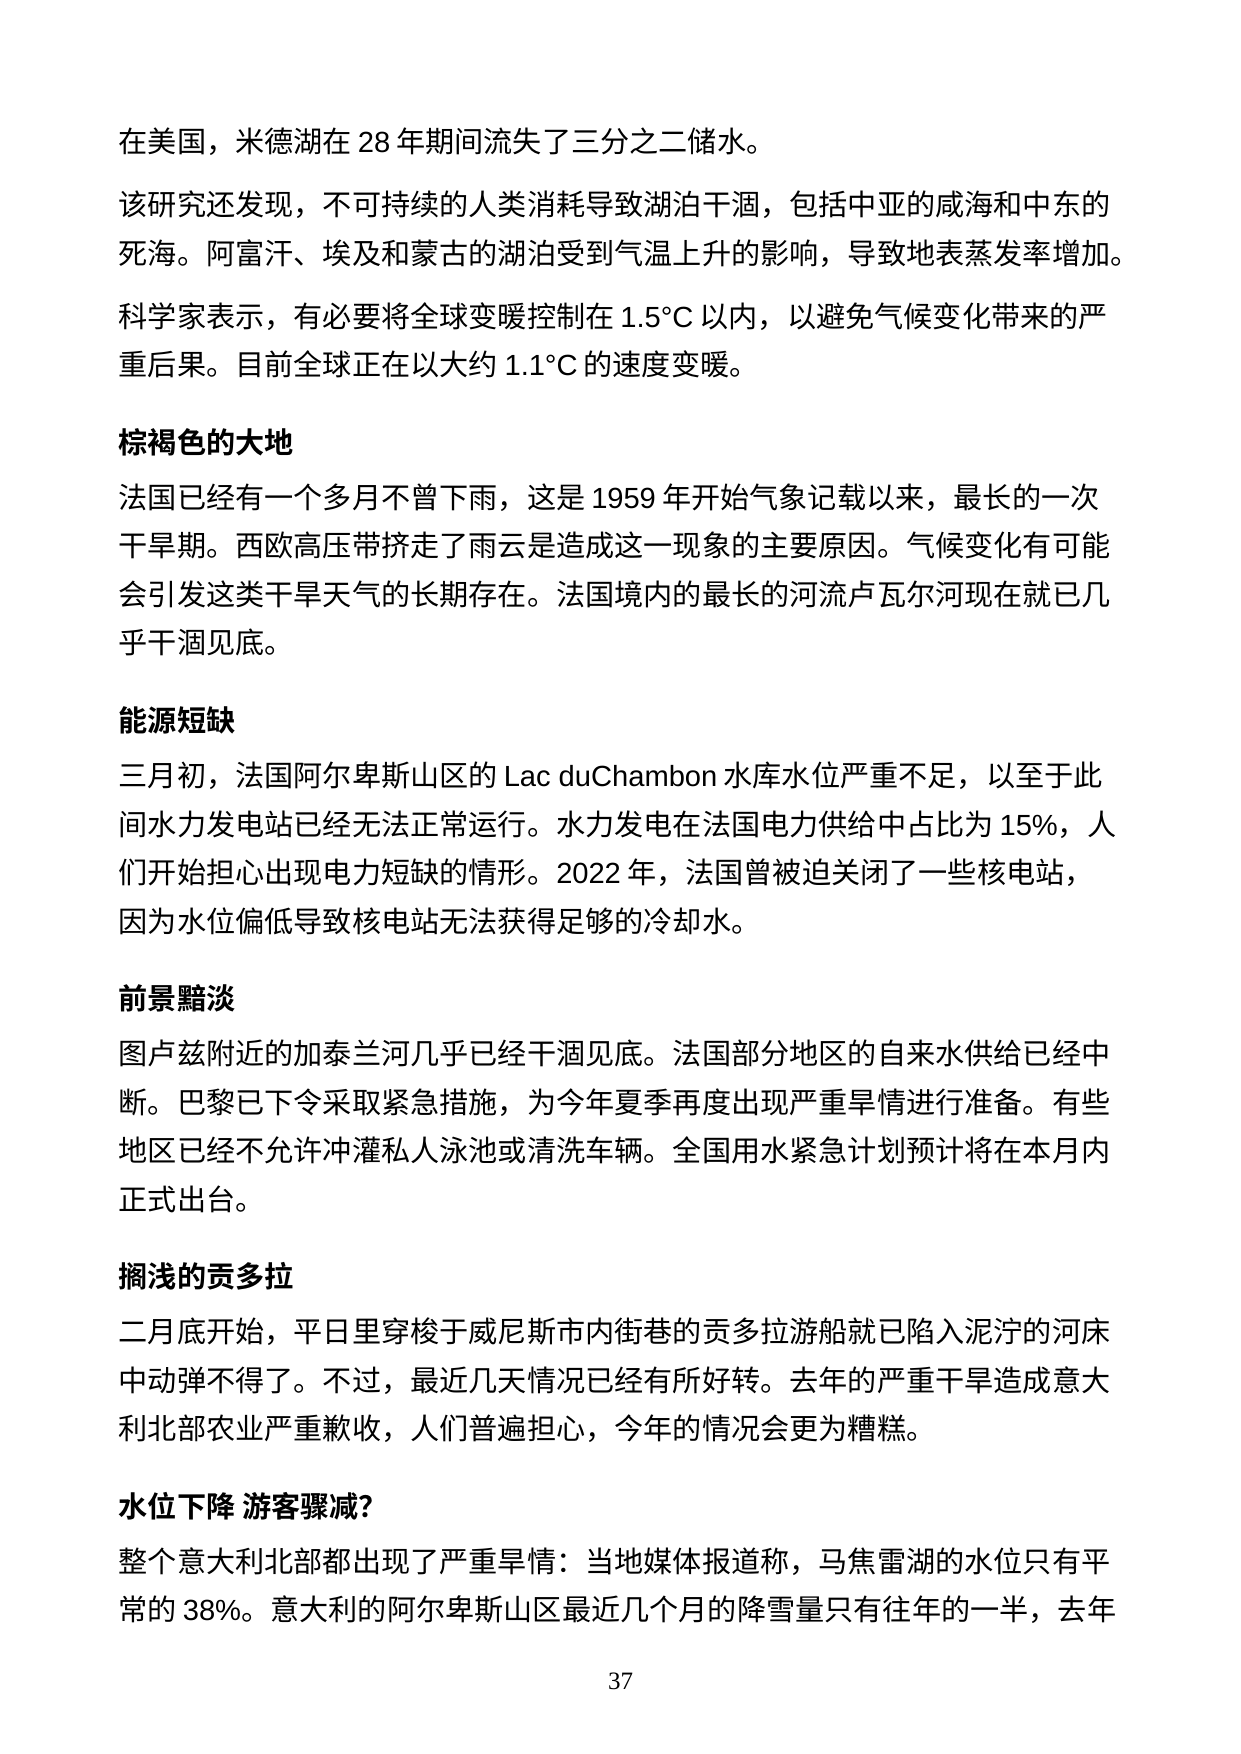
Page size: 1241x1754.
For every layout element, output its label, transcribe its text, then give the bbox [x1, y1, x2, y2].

subtitle 能源短缺 [118, 698, 1122, 740]
text 整个意大利北部都出现了严重旱情：当地媒体报道称，马焦雷湖的水位只有平常的38%。意大利的阿尔卑斯山区最近几个月的降雪量只有往年的一半，去年 [118, 1538, 1122, 1629]
text 三月初，法国阿尔卑斯山区的Lac duChambon水库水位严重不足，以至于此间水力发电站已经无法正常运行。水力发电在法国电力供给中占比为15%，人们开始担心出现电力短缺的情形。2022年，法国曾被迫关闭了一些核电站，因为水位偏低导致核电站无法获得足够的冷却水。 [118, 752, 1122, 940]
subtitle 水位下降 游客骤减？ [118, 1483, 1122, 1526]
text 该研究还发现，不可持续的人类消耗导致湖泊干涸，包括中亚的咸海和中东的死海。阿富汗、埃及和蒙古的湖泊受到气温上升的影响，导致地表蒸发率增加。 [118, 182, 1122, 272]
subtitle 棕褐色的大地 [118, 419, 1122, 462]
text 在美国，米德湖在28年期间流失了三分之二储水。 [118, 118, 1122, 161]
subtitle 搁浅的贡多拉 [118, 1254, 1122, 1296]
text 法国已经有一个多月不曾下雨，这是1959年开始气象记载以来，最长的一次干旱期。西欧高压带挤走了雨云是造成这一现象的主要原因。气候变化有可能会引发这类干旱天气的长期存在。法国境内的最长的河流卢瓦尔河现在就已几乎干涸见底。 [118, 474, 1122, 662]
text 二月底开始，平日里穿梭于威尼斯市内街巷的贡多拉游船就已陷入泥泞的河床中动弹不得了。不过，最近几天情况已经有所好转。去年的严重干旱造成意大利北部农业严重歉收，人们普遍担心，今年的情况会更为糟糕。 [118, 1309, 1122, 1448]
subtitle 前景黯淡 [118, 976, 1122, 1018]
text 图卢兹附近的加泰兰河几乎已经干涸见底。法国部分地区的自来水供给已经中断。巴黎已下令采取紧急措施，为今年夏季再度出现严重旱情进行准备。有些地区已经不允许冲灌私人泳池或清洗车辆。全国用水紧急计划预计将在本月内正式出台。 [118, 1031, 1122, 1218]
text 科学家表示，有必要将全球变暖控制在1.5°C以内，以避免气候变化带来的严重后果。目前全球正在以大约 1.1°C的速度变暖。 [118, 293, 1122, 384]
